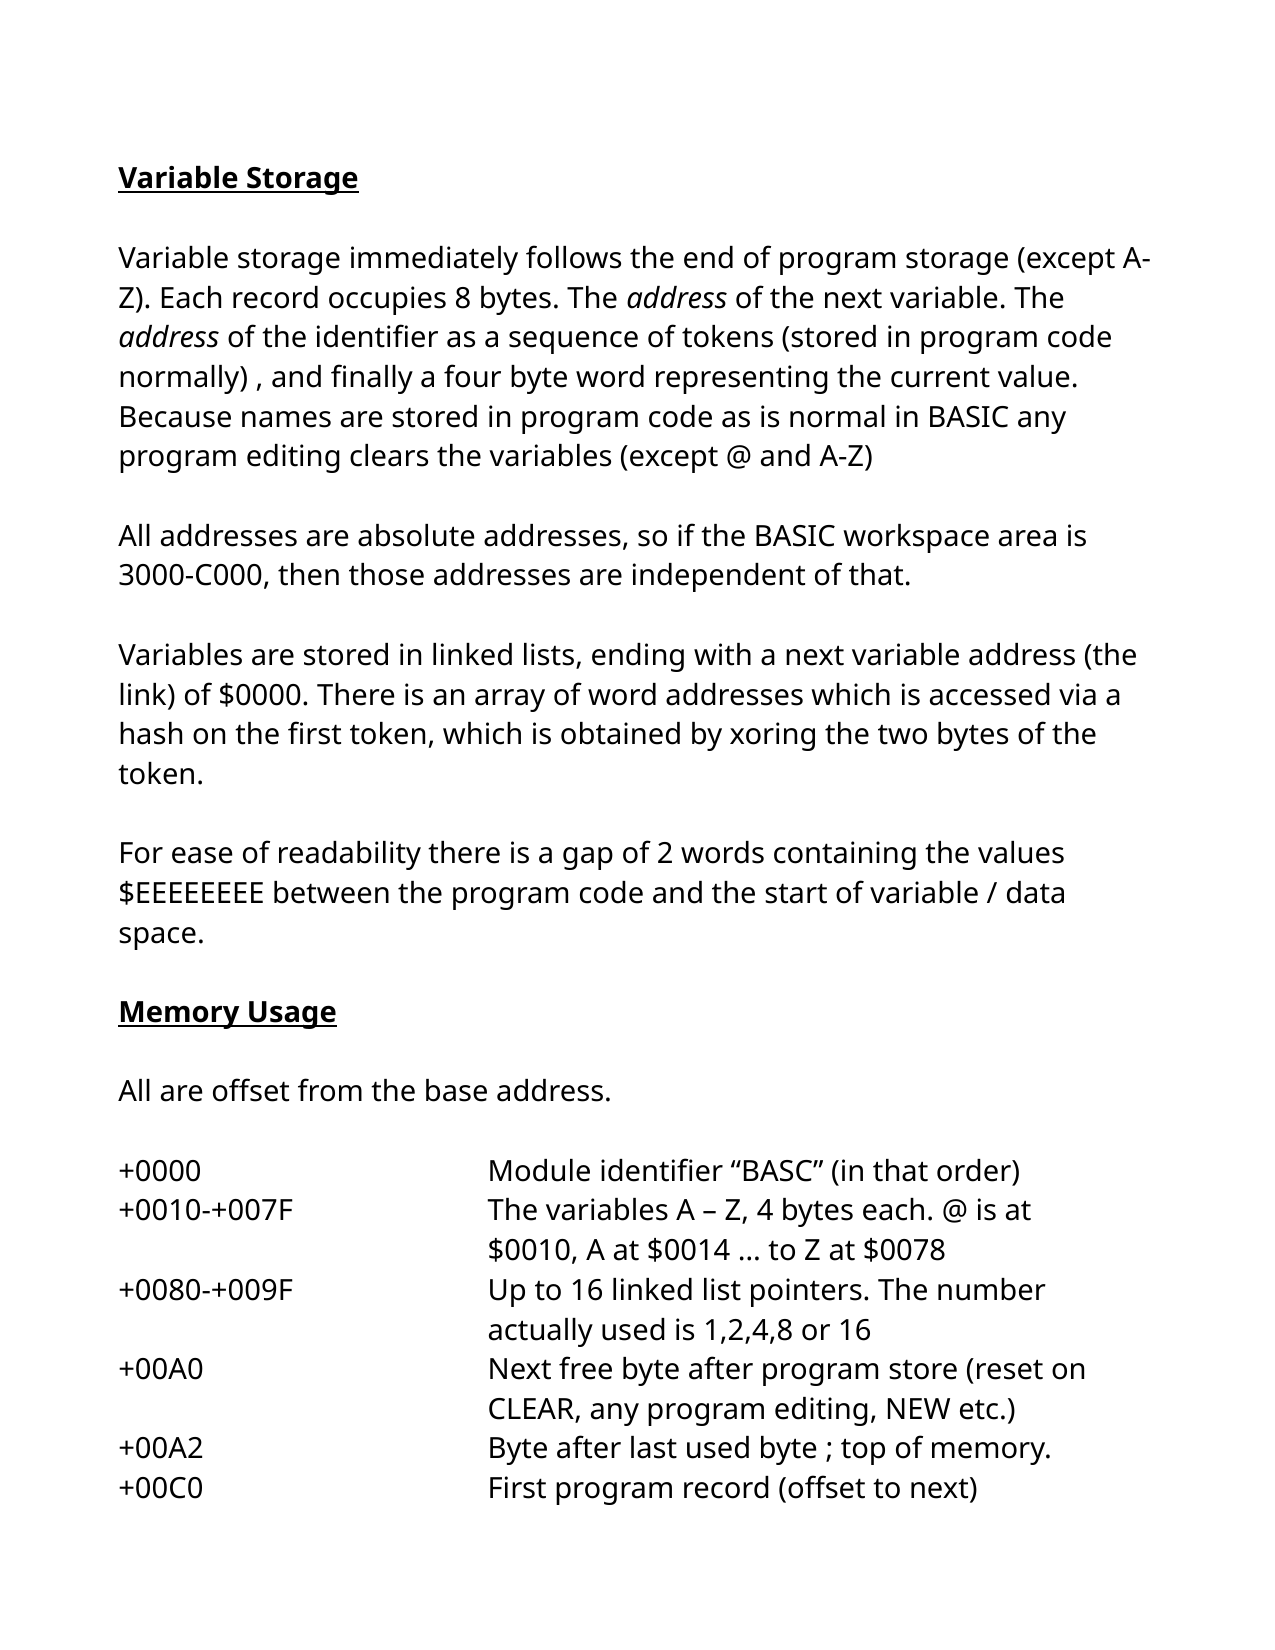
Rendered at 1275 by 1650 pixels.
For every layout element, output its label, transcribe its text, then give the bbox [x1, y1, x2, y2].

text +0000 Module identifier “BASC” (in that order) [118, 1150, 1157, 1190]
text CLEAR, any program editing, NEW etc.) [118, 1388, 1157, 1428]
text Variable storage immediately follows the end of program storage (except A-Z). Each record occupies 8 bytes. The address of the next variable. The address of the identifier as a sequence of tokens (stored in program code normally) , and finally a four byte word representing the current value. Because names are stored in program code as is normal in BASIC any program editing clears the variables (except @ and A-Z) [118, 237, 1157, 475]
text Variable Storage [118, 158, 1157, 197]
text All addresses are absolute addresses, so if the BASIC workspace area is 3000-C000, then those addresses are independent of that. [118, 515, 1157, 594]
text Variables are stored in linked lists, ending with a next variable address (the link) of $0000. There is an array of word addresses which is accessed via a hash on the first token, which is obtained by xoring the two bytes of the token. [118, 634, 1157, 793]
text actually used is 1,2,4,8 or 16 [118, 1309, 1157, 1348]
text +0080-+009F Up to 16 linked list pointers. The number [118, 1269, 1157, 1309]
text Memory Usage [118, 991, 1157, 1031]
text +00A2 Byte after last used byte ; top of memory. [118, 1428, 1157, 1467]
text +00A0 Next free byte after program store (reset on [118, 1348, 1157, 1388]
text $0010, A at $0014 … to Z at $0078 [118, 1229, 1157, 1269]
text +0010-+007F The variables A – Z, 4 bytes each. @ is at [118, 1190, 1157, 1229]
text +00C0 First program record (offset to next) [118, 1467, 1157, 1507]
text All are offset from the base address. [118, 1071, 1157, 1110]
text For ease of readability there is a gap of 2 words containing the values $EEEEEEEE between the program code and the start of variable / data space. [118, 832, 1157, 952]
